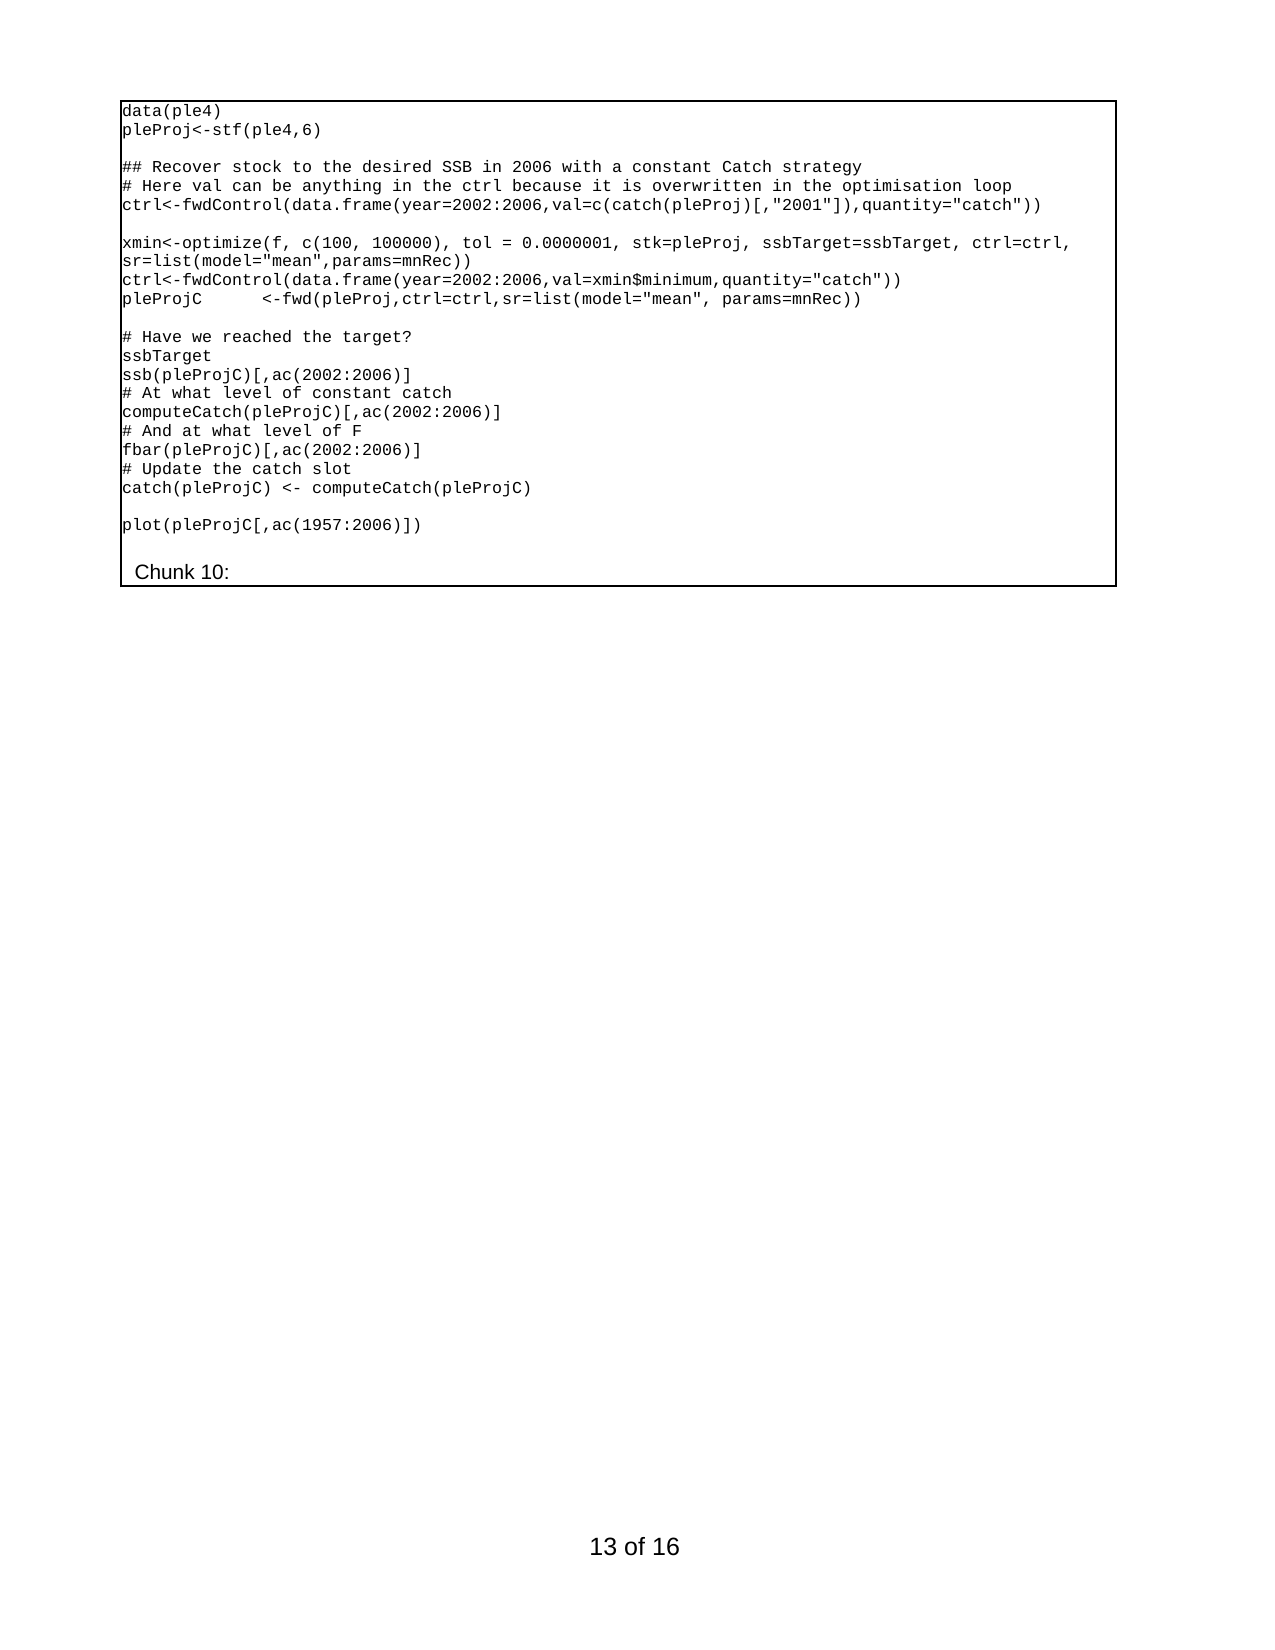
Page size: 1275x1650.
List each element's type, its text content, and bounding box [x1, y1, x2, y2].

list # At what level of constant catch [122, 385, 1115, 404]
list ctrl<-fwdControl(data.frame(year=2002:2006,val=c(catch(pleProj)[,"2001"]),quantity="catch")) [122, 196, 1115, 215]
list pleProjC <-fwd(pleProj,ctrl=ctrl,sr=list(model="mean", params=mnRec)) [122, 291, 1115, 309]
list # Update the catch slot [122, 460, 1115, 479]
list ## Recover stock to the desired SSB in 2006 with a constant Catch strategy [122, 159, 1115, 178]
list pleProj<-stf(ple4,6) [122, 121, 1115, 140]
list Chunk 10: [122, 559, 1115, 585]
list # Here val can be anything in the ctrl because it is overwritten in the optimisation loop [122, 178, 1115, 196]
list xmin<-optimize(f, c(100, 100000), tol = 0.0000001, stk=pleProj, ssbTarget=ssbTarget, ctrl=ctrl, sr=list(model="mean",params=mnRec)) [122, 234, 1115, 272]
list catch(pleProjC) <- computeCatch(pleProjC) [122, 479, 1115, 498]
list computeCatch(pleProjC)[,ac(2002:2006)] [122, 404, 1115, 423]
list ssbTarget [122, 347, 1115, 366]
list ctrl<-fwdControl(data.frame(year=2002:2006,val=xmin$minimum,quantity="catch")) [122, 272, 1115, 291]
list # Have we reached the target? [122, 328, 1115, 347]
list fbar(pleProjC)[,ac(2002:2006)] [122, 442, 1115, 460]
list plot(pleProjC[,ac(1957:2006)]) [122, 517, 1115, 536]
list # And at what level of F [122, 423, 1115, 442]
list ssb(pleProjC)[,ac(2002:2006)] [122, 366, 1115, 385]
list data(ple4) [122, 102, 1115, 121]
